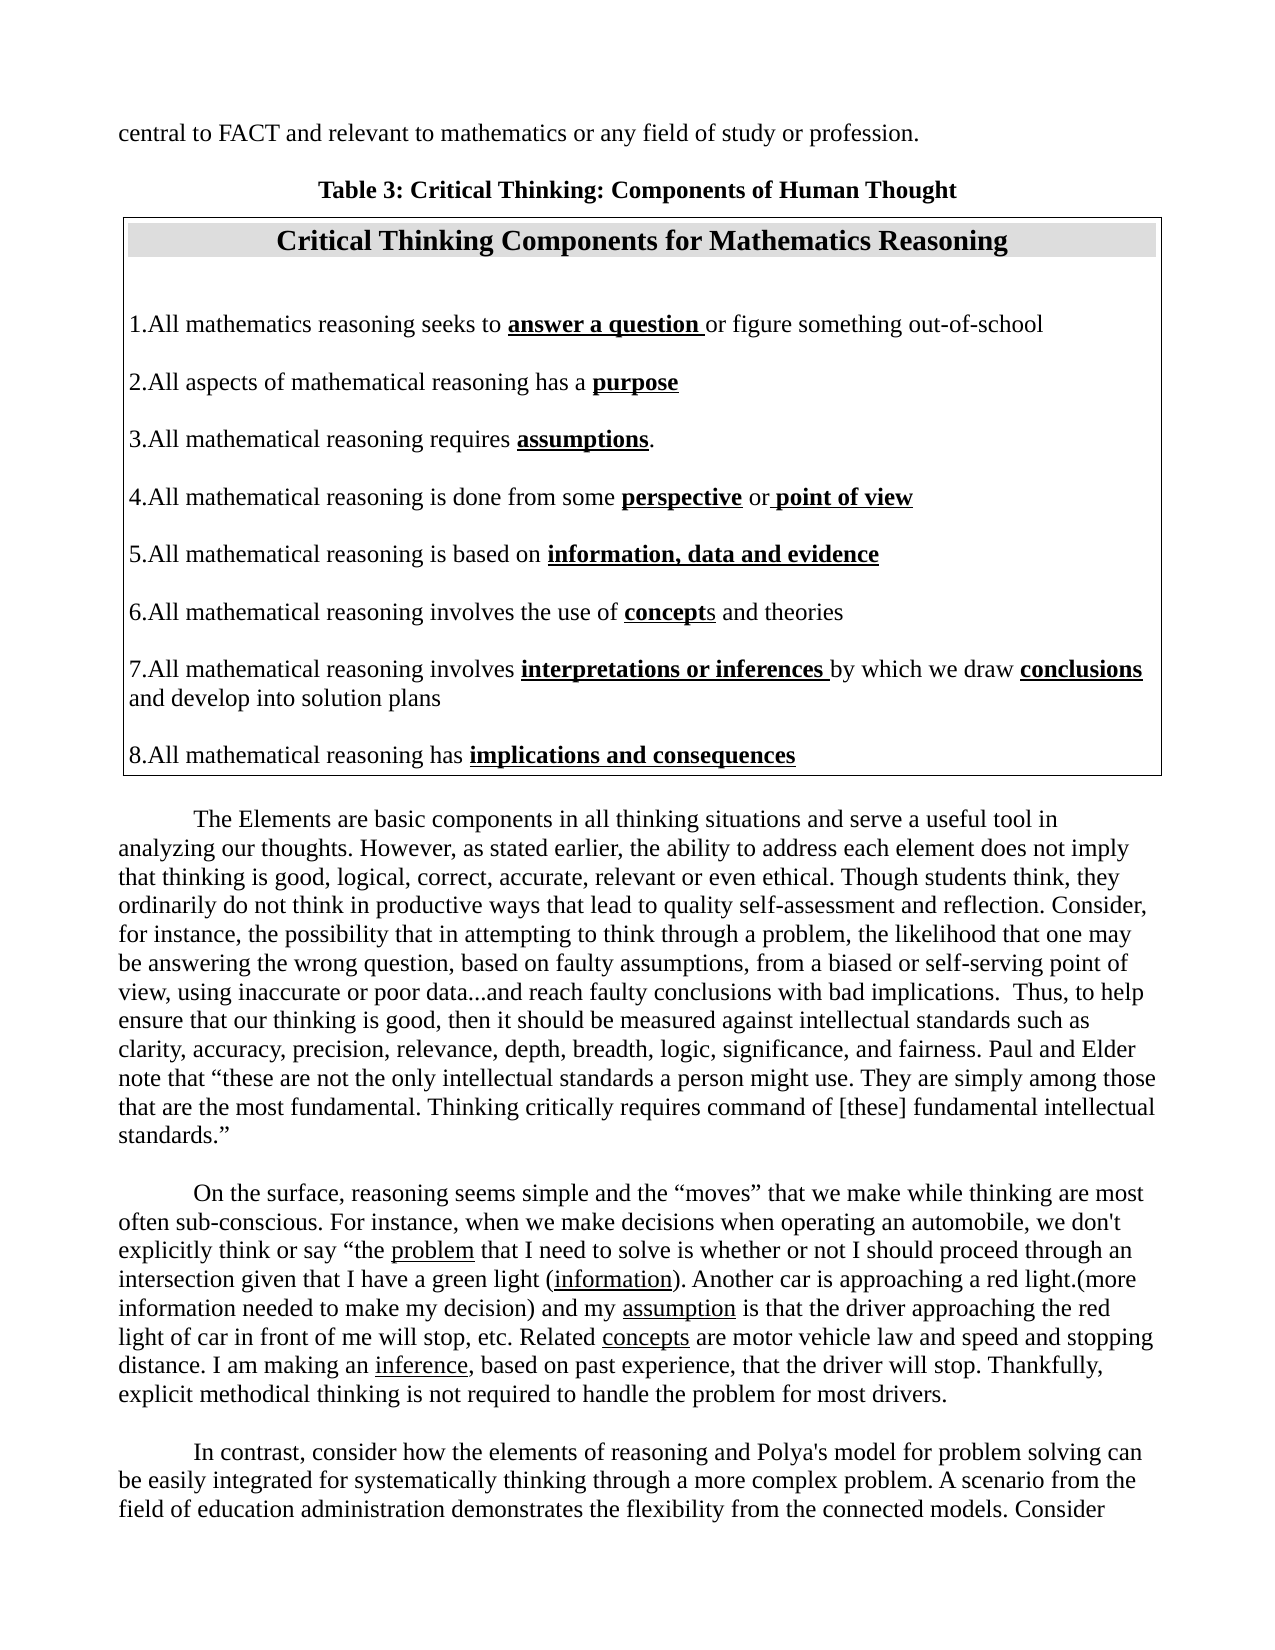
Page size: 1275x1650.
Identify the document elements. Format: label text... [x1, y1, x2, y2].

table_cell All mathematics reasoning seeks to answer a question or figure something out-of-school All aspects of mathematical reasoning has a purpose All mathematical reasoning requires assumptions. All mathematical reasoning is done from some perspective or point of view All mathematical reasoning is based on information, data and evidence All mathematical reasoning involves the use of concepts and theories All mathematical reasoning involves interpretations or inferences by which we draw conclusions and develop into solution plans All mathematical reasoning has implications and consequences [124, 275, 1161, 775]
text In contrast, consider how the elements of reasoning and Polya's model for problem solving can be easily integrated for systematically thinking through a more complex problem. A scenario from the field of education administration demonstrates the flexibility from the connected models. Consider [118, 1437, 1157, 1523]
table_header Critical Thinking Components for Mathematics Reasoning [124, 218, 1161, 275]
text central to FACT and relevant to mathematics or any field of study or profession. [118, 118, 1157, 147]
text On the surface, reasoning seems simple and the “moves” that we make while thinking are most often sub-conscious. For instance, when we make decisions when operating an automobile, we don't explicitly think or say “the problem that I need to solve is whether or not I should proceed through an intersection given that I have a green light (information). Another car is approaching a red light.(more information needed to make my decision) and my assumption is that the driver approaching the red light of car in front of me will stop, etc. Related concepts are motor vehicle law and speed and stopping distance. I am making an inference, based on past experience, that the driver will stop. Thankfully, explicit methodical thinking is not required to handle the problem for most drivers. [118, 1178, 1157, 1408]
text The Elements are basic components in all thinking situations and serve a useful tool in analyzing our thoughts. However, as stated earlier, the ability to address each element does not imply that thinking is good, logical, correct, accurate, relevant or even ethical. Though students think, they ordinarily do not think in productive ways that lead to quality self-assessment and reflection. Consider, for instance, the possibility that in attempting to think through a problem, the likelihood that one may be answering the wrong question, based on faulty assumptions, from a biased or self-serving point of view, using inaccurate or poor data...and reach faulty conclusions with bad implications. Thus, to help ensure that our thinking is good, then it should be measured against intellectual standards such as clarity, accuracy, precision, relevance, depth, breadth, logic, significance, and fairness. Paul and Elder note that “these are not the only intellectual standards a person might use. They are simply among those that are the most fundamental. Thinking critically requires command of [these] fundamental intellectual standards.” [118, 804, 1157, 1149]
text Table 3: Critical Thinking: Components of Human Thought [118, 176, 1157, 204]
